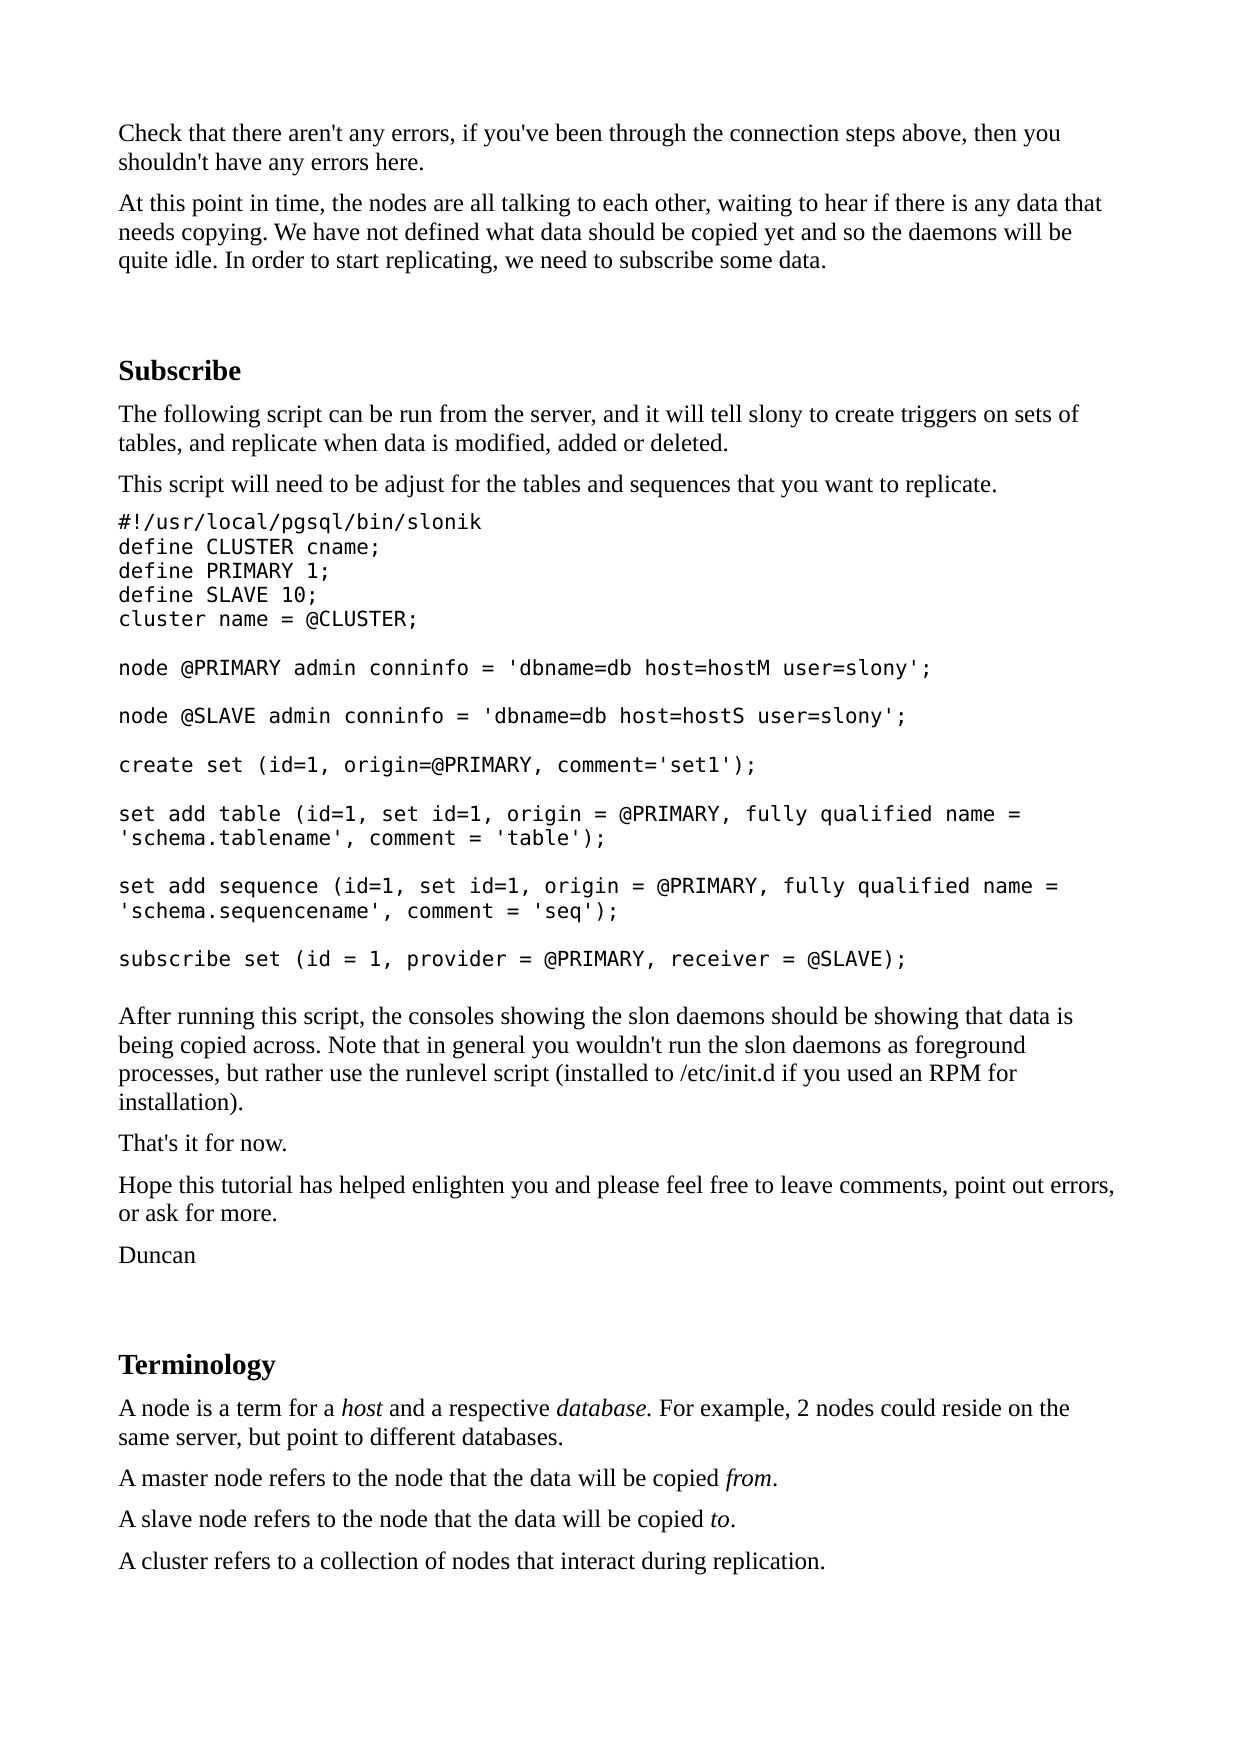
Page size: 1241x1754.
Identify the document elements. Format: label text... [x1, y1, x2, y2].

text A master node refers to the node that the data will be copied from. [118, 1463, 1122, 1492]
text This script will need to be adjust for the tables and sequences that you want to replicate. [118, 469, 1122, 498]
text set add sequence (id=1, set id=1, origin = @PRIMARY, fully qualified name = 'schema.sequencename', comment = 'seq'); [118, 874, 1122, 923]
text set add table (id=1, set id=1, origin = @PRIMARY, fully qualified name = 'schema.tablename', comment = 'table'); [118, 802, 1122, 850]
text node @PRIMARY admin conninfo = 'dbname=db host=hostM user=slony'; [118, 656, 1122, 680]
text cluster name = @CLUSTER; [118, 607, 1122, 632]
text subscribe set (id = 1, provider = @PRIMARY, receiver = @SLAVE); [118, 947, 1122, 972]
text Check that there aren't any errors, if you've been through the connection steps above, then you shouldn't have any errors here. [118, 118, 1122, 176]
text #!/usr/local/pgsql/bin/slonik [118, 510, 1122, 535]
text That's it for now. [118, 1128, 1122, 1157]
text node @SLAVE admin conninfo = 'dbname=db host=hostS user=slony'; [118, 704, 1122, 729]
text After running this script, the consoles showing the slon daemons should be showing that data is being copied across. Note that in general you wouldn't run the slon daemons as foreground processes, but rather use the runlevel script (installed to /etc/init.d if you used an RPM for installation). [118, 1001, 1122, 1116]
text create set (id=1, origin=@PRIMARY, comment='set1'); [118, 753, 1122, 777]
text define PRIMARY 1; [118, 559, 1122, 583]
text define CLUSTER cname; [118, 535, 1122, 559]
subtitle Subscribe [118, 353, 1122, 387]
text A node is a term for a host and a respective database. For example, 2 nodes could reside on the same server, but point to different databases. [118, 1393, 1122, 1451]
text A slave node refers to the node that the data will be copied to. [118, 1504, 1122, 1533]
text Hope this tutorial has helped enlighten you and please feel free to leave comments, point out errors, or ask for more. [118, 1170, 1122, 1227]
text A cluster refers to a collection of nodes that interact during replication. [118, 1546, 1122, 1574]
text Duncan [118, 1240, 1122, 1268]
text define SLAVE 10; [118, 583, 1122, 607]
text The following script can be run from the server, and it will tell slony to create triggers on sets of tables, and replicate when data is modified, added or deleted. [118, 399, 1122, 457]
text At this point in time, the nodes are all talking to each other, waiting to hear if there is any data that needs copying. We have not defined what data should be copied yet and so the daemons will be quite idle. In order to start replicating, we need to subscribe some data. [118, 188, 1122, 274]
subtitle Terminology [118, 1347, 1122, 1381]
